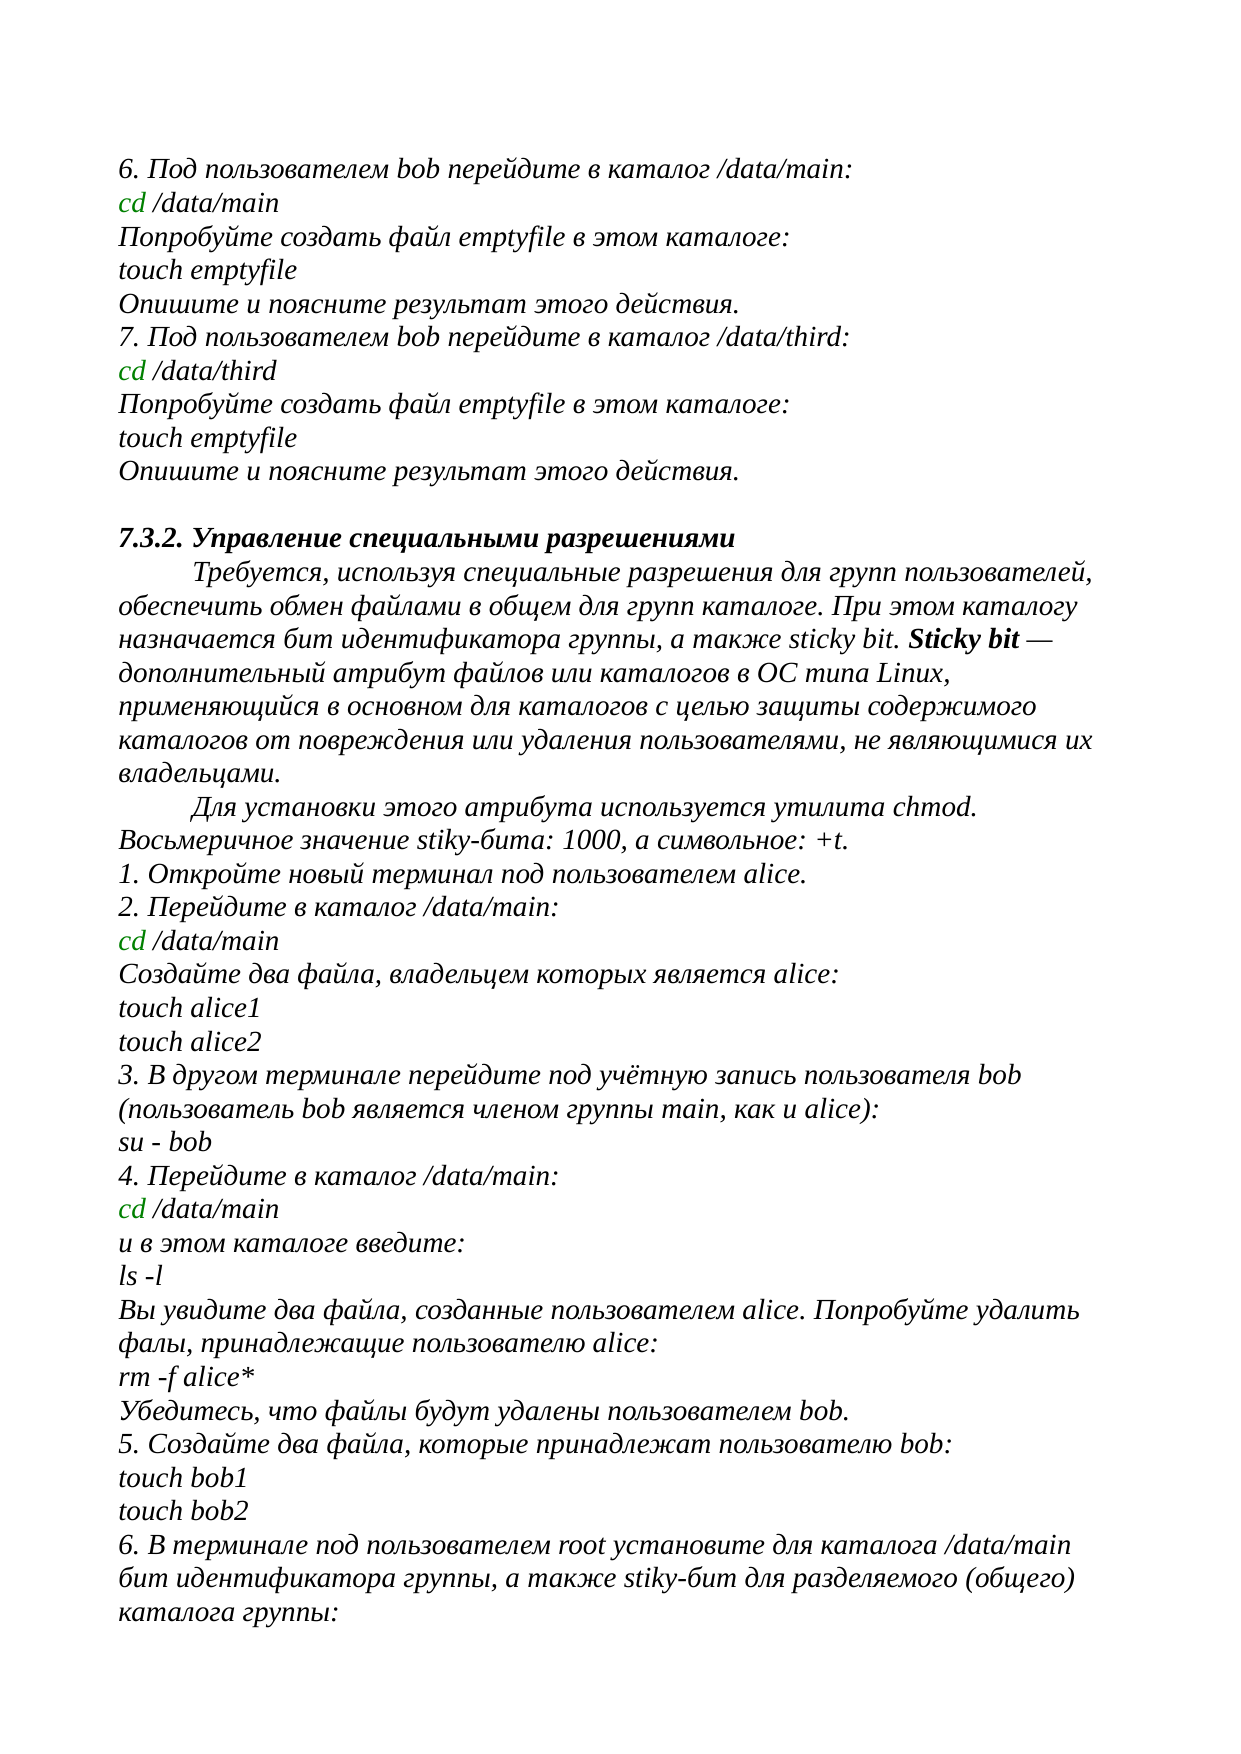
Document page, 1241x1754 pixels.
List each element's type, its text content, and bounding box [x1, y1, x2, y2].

text 7.3.2. Управление специальными разрешениями [118, 521, 1122, 554]
text 6. В терминале под пользователем root установите для каталога /data/main бит идентификатора группы, а также stiky-бит для разделяемого (общего) каталога группы: [118, 1527, 1122, 1627]
text 5. Создайте два файла, которые принадлежат пользователю bob: [118, 1426, 1122, 1460]
text Требуется, используя специальные разрешения для групп пользователей, обеспечить обмен файлами в общем для групп каталоге. При этом каталогу назначается бит идентификатора группы, а также sticky bit. Sticky bit — дополнительный атрибут файлов или каталогов в ОС типа Linux, применяющийся в основном для каталогов с целью защиты содержимого каталогов от повреждения или удаления пользователями, не являющимися их владельцами. [118, 554, 1122, 789]
text 6. Под пользователем bob перейдите в каталог /data/main: [118, 152, 1122, 185]
text Опишите и поясните результат этого действия. [118, 453, 1122, 487]
text touch bob2 [118, 1493, 1122, 1527]
text 2. Перейдите в каталог /data/main: [118, 889, 1122, 923]
text cd /data/main [118, 923, 1122, 957]
text Попробуйте создать файл emptyfile в этом каталоге: [118, 386, 1122, 420]
text Опишите и поясните результат этого действия. [118, 286, 1122, 319]
text 1. Откройте новый терминал под пользователем alice. [118, 856, 1122, 889]
text cd /data/main [118, 185, 1122, 219]
text Попробуйте создать файл emptyfile в этом каталоге: [118, 219, 1122, 252]
text cd /data/third [118, 353, 1122, 386]
text Создайте два файла, владельцем которых является alice: [118, 957, 1122, 990]
text ls -l [118, 1258, 1122, 1292]
text cd /data/main [118, 1191, 1122, 1225]
text 4. Перейдите в каталог /data/main: [118, 1158, 1122, 1191]
text 3. В другом терминале перейдите под учётную запись пользователя bob (пользователь bob является членом группы main, как и alice): [118, 1057, 1122, 1124]
text фалы, принадлежащие пользователю alice: [118, 1326, 1122, 1359]
text touch alice2 [118, 1024, 1122, 1057]
text su - bob [118, 1124, 1122, 1158]
text touch emptyfile [118, 252, 1122, 286]
text touch bob1 [118, 1460, 1122, 1493]
text Убедитесь, что файлы будут удалены пользователем bob. [118, 1393, 1122, 1426]
text и в этом каталоге введите: [118, 1225, 1122, 1258]
text touch alice1 [118, 990, 1122, 1024]
text Для установки этого атрибута используется утилита chmod. Восьмеричное значение stiky-бита: 1000, а символьное: +t. [118, 789, 1122, 856]
text rm -f alice* [118, 1359, 1122, 1393]
text Вы увидите два файла, созданные пользователем alice. Попробуйте удалить [118, 1292, 1122, 1326]
text 7. Под пользователем bob перейдите в каталог /data/third: [118, 319, 1122, 353]
text touch emptyfile [118, 420, 1122, 453]
